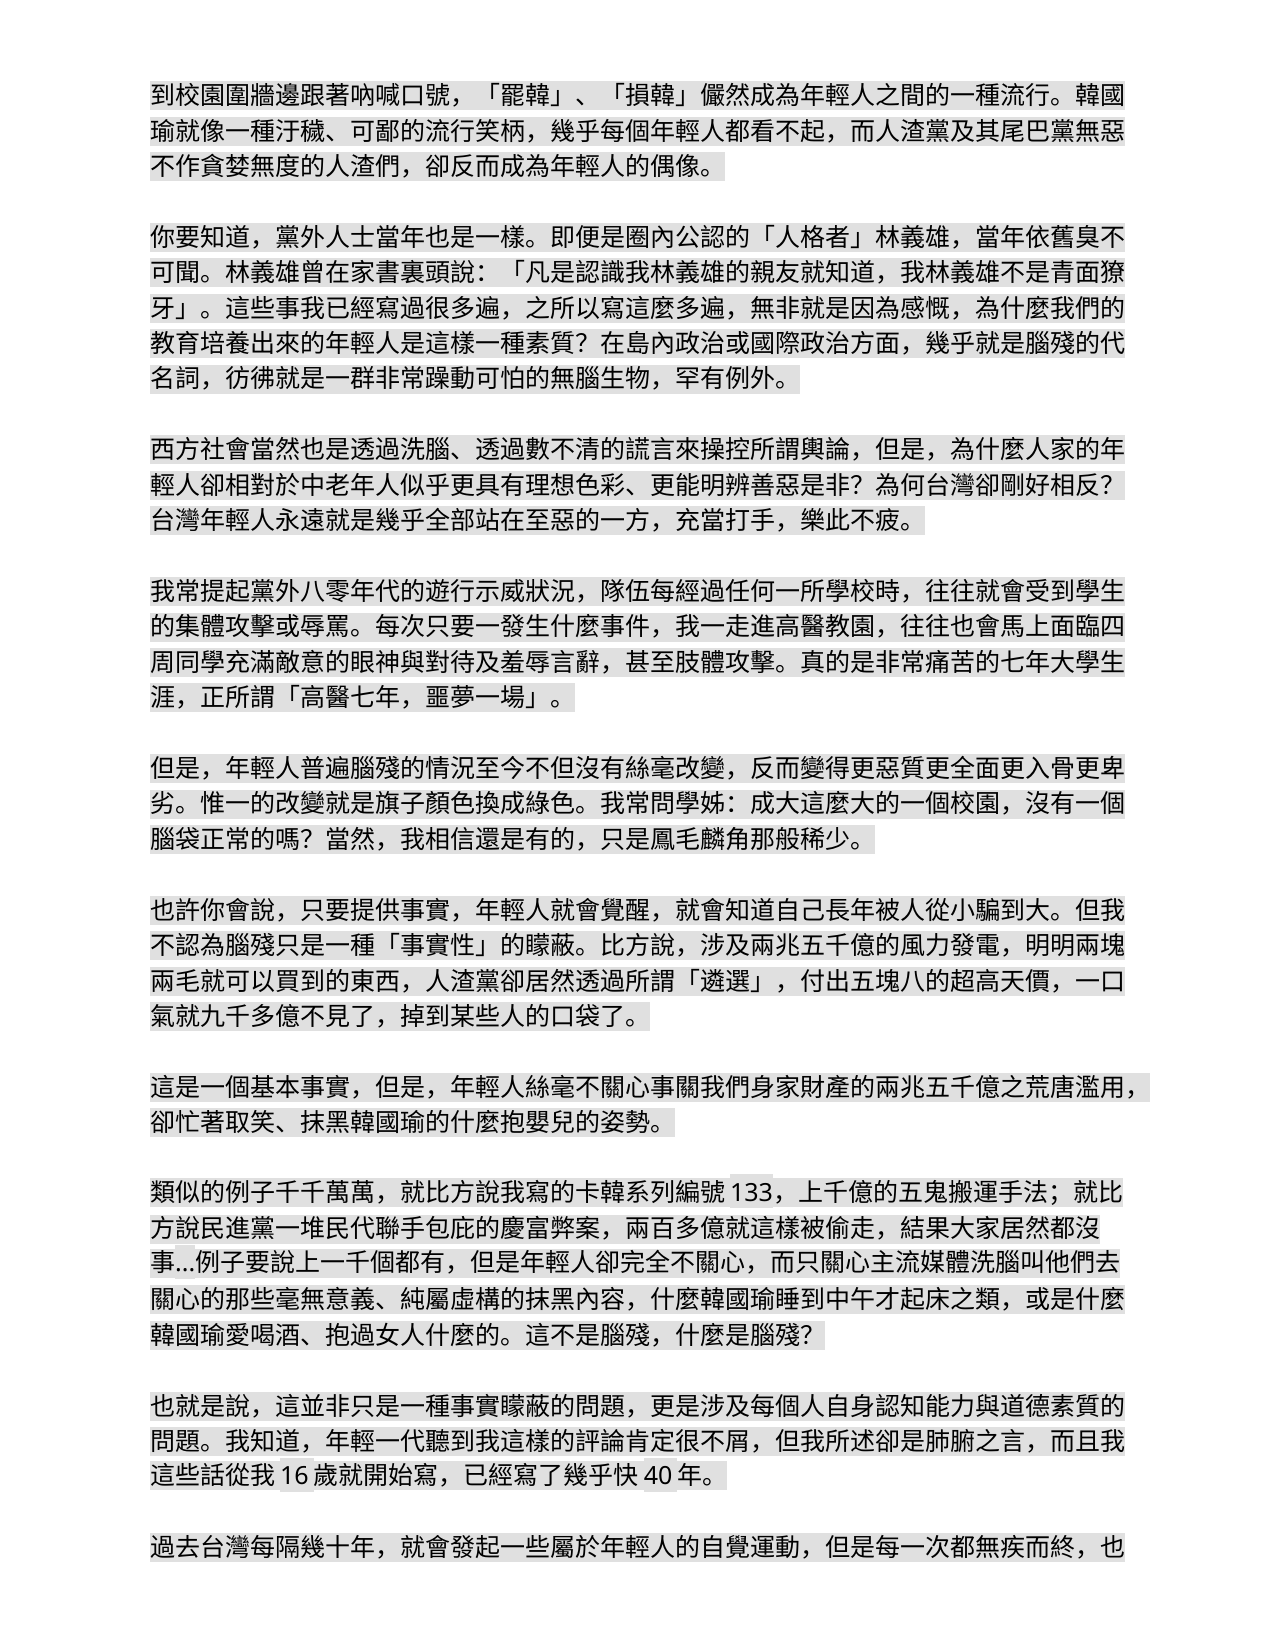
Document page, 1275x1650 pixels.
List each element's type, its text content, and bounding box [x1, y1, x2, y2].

text 卡韓政變 (216)：腦殘的病因是？ 陳真 2019. 12. 31. 報載，台灣學生聯合會發起為期四天的線上模擬投票，近一萬兩千名名大學以及中學生上網投票，由民進黨總統候選人蔡英文得到高達8成5的支持度，排名第一，其次為親民黨候選人宋楚瑜。國民黨候選人韓國瑜支持度僅4.7%。不分區立委則由時代力量(26.86%)居冠，其次為民進黨(25.78%)、台灣基進黨(24.21%)、民眾黨(11.87%)，國民黨則只得到2.9%支持。 各位看了，不知做何感想？很可悲吧。 不管是工作上或日常生活中，我每天大量接觸各行各業，數不清的韓粉，卻只遇過一兩位英粉。學姐在成大教書，經驗卻剛好相反：不管是學生或老師，整個校園完全一面倒地綠到爆。 不敢說看過全世界，但至少看過、聽過、讀過、去過、接觸過不少國家。我常說，即便是在劍橋那樣擁護體制、非常主流的「貴族」學校，相較於社會人士，學生 (或說年輕一代) 依舊比較有理想，比較不會被主流思維所欺瞞與左右。你看，英國的年輕人一面倒地支持英國工黨主席Jeremy Corbyn (柯賓)。 柯賓是誰呢？他就是英國的「韓國瑜」，飽受 CIA 及英國「人渣黨」的抹黑，明明是一個剛毅正直、清廉自持、身先士卒、幾十年來無私奉獻於政治與社運、能力一流的人才，卻被抹黑得臭不可聞。但是你看，他在年輕人之中依舊捲起千堆雪，擁有極高聲望。 為什麼會這樣呢？為什麼台灣卻剛好相反？不管怎麼改朝換代，台灣的年輕人或學生，卻永遠都是最為惡質齷齪的主流政治勢力的鐵血部隊；至於在良善的一方裏頭，你幾乎找不到一個年輕人。12月21日，我去參加高雄的挺韓遊行，幾萬人潮之中，年輕人幾乎十根手指頭就能數完。 相反地，根據媒體報導，同一天，罷韓隊伍路過當地的學校前面時，竟有大量國高中生衝到校園圍牆邊跟著吶喊口號，「罷韓」、「損韓」儼然成為年輕人之間的一種流行。韓國瑜就像一種汙穢、可鄙的流行笑柄，幾乎每個年輕人都看不起，而人渣黨及其尾巴黨無惡不作貪婪無度的人渣們，卻反而成為年輕人的偶像。 你要知道，黨外人士當年也是一樣。即便是圈內公認的「人格者」林義雄，當年依舊臭不可聞。林義雄曾在家書裏頭說：「凡是認識我林義雄的親友就知道，我林義雄不是青面獠牙」。這些事我已經寫過很多遍，之所以寫這麼多遍，無非就是因為感慨，為什麼我們的教育培養出來的年輕人是這樣一種素質？在島內政治或國際政治方面，幾乎就是腦殘的代名詞，彷彿就是一群非常躁動可怕的無腦生物，罕有例外。 西方社會當然也是透過洗腦、透過數不清的謊言來操控所謂輿論，但是，為什麼人家的年輕人卻相對於中老年人似乎更具有理想色彩、更能明辨善惡是非？為何台灣卻剛好相反？台灣年輕人永遠就是幾乎全部站在至惡的一方，充當打手，樂此不疲。 我常提起黨外八零年代的遊行示威狀況，隊伍每經過任何一所學校時，往往就會受到學生的集體攻擊或辱罵。每次只要一發生什麼事件，我一走進高醫教園，往往也會馬上面臨四周同學充滿敵意的眼神與對待及羞辱言辭，甚至肢體攻擊。真的是非常痛苦的七年大學生涯，正所謂「高醫七年，噩夢一場」。 但是，年輕人普遍腦殘的情況至今不但沒有絲毫改變，反而變得更惡質更全面更入骨更卑劣。惟一的改變就是旗子顏色換成綠色。我常問學姊：成大這麼大的一個校園，沒有一個腦袋正常的嗎？當然，我相信還是有的，只是鳳毛麟角那般稀少。 也許你會說，只要提供事實，年輕人就會覺醒，就會知道自己長年被人從小騙到大。但我不認為腦殘只是一種「事實性」的矇蔽。比方說，涉及兩兆五千億的風力發電，明明兩塊兩毛就可以買到的東西，人渣黨卻居然透過所謂「遴選」，付出五塊八的超高天價，一口氣就九千多億不見了，掉到某些人的口袋了。 這是一個基本事實，但是，年輕人絲毫不關心事關我們身家財產的兩兆五千億之荒唐濫用，卻忙著取笑、抹黑韓國瑜的什麼抱嬰兒的姿勢。 類似的例子千千萬萬，就比方說我寫的卡韓系列編號133，上千億的五鬼搬運手法；就比方說民進黨一堆民代聯手包庇的慶富弊案，兩百多億就這樣被偷走，結果大家居然都沒事...例子要說上一千個都有，但是年輕人卻完全不關心，而只關心主流媒體洗腦叫他們去關心的那些毫無意義、純屬虛構的抹黑內容，什麼韓國瑜睡到中午才起床之類，或是什麼韓國瑜愛喝酒、抱過女人什麼的。這不是腦殘，什麼是腦殘？ 也就是說，這並非只是一種事實矇蔽的問題，更是涉及每個人自身認知能力與道德素質的問題。我知道，年輕一代聽到我這樣的評論肯定很不屑，但我所述卻是肺腑之言，而且我這些話從我16歲就開始寫，已經寫了幾乎快40年。 過去台灣每隔幾十年，就會發起一些屬於年輕人的自覺運動，但是每一次都無疾而終，也許原因不只是出在疾病本身，更是出在病識感。 疾病大多很容易治療，但有一種不是病的「病」卻很難治，那就是病識感。精神科臨床上常使用這個詞，因為我這一科的病人往往不知道自己生病，缺乏病識感。你說他有病要吃藥，他說醫生你才有病，藥留著你自己吃。 一個腦殘，當他有一天意識到自己是個腦殘時，那又會是一種什麼樣的感覺？是震驚嗎？還是喜悅？或是感到挫折與悔恨？我真的覺得很納悶。 從年輕一代全面腦殘的狀況來判斷，你大概就可以預料台灣社會將會面臨一個什麼樣的未來。 [150, 75, 1125, 1562]
